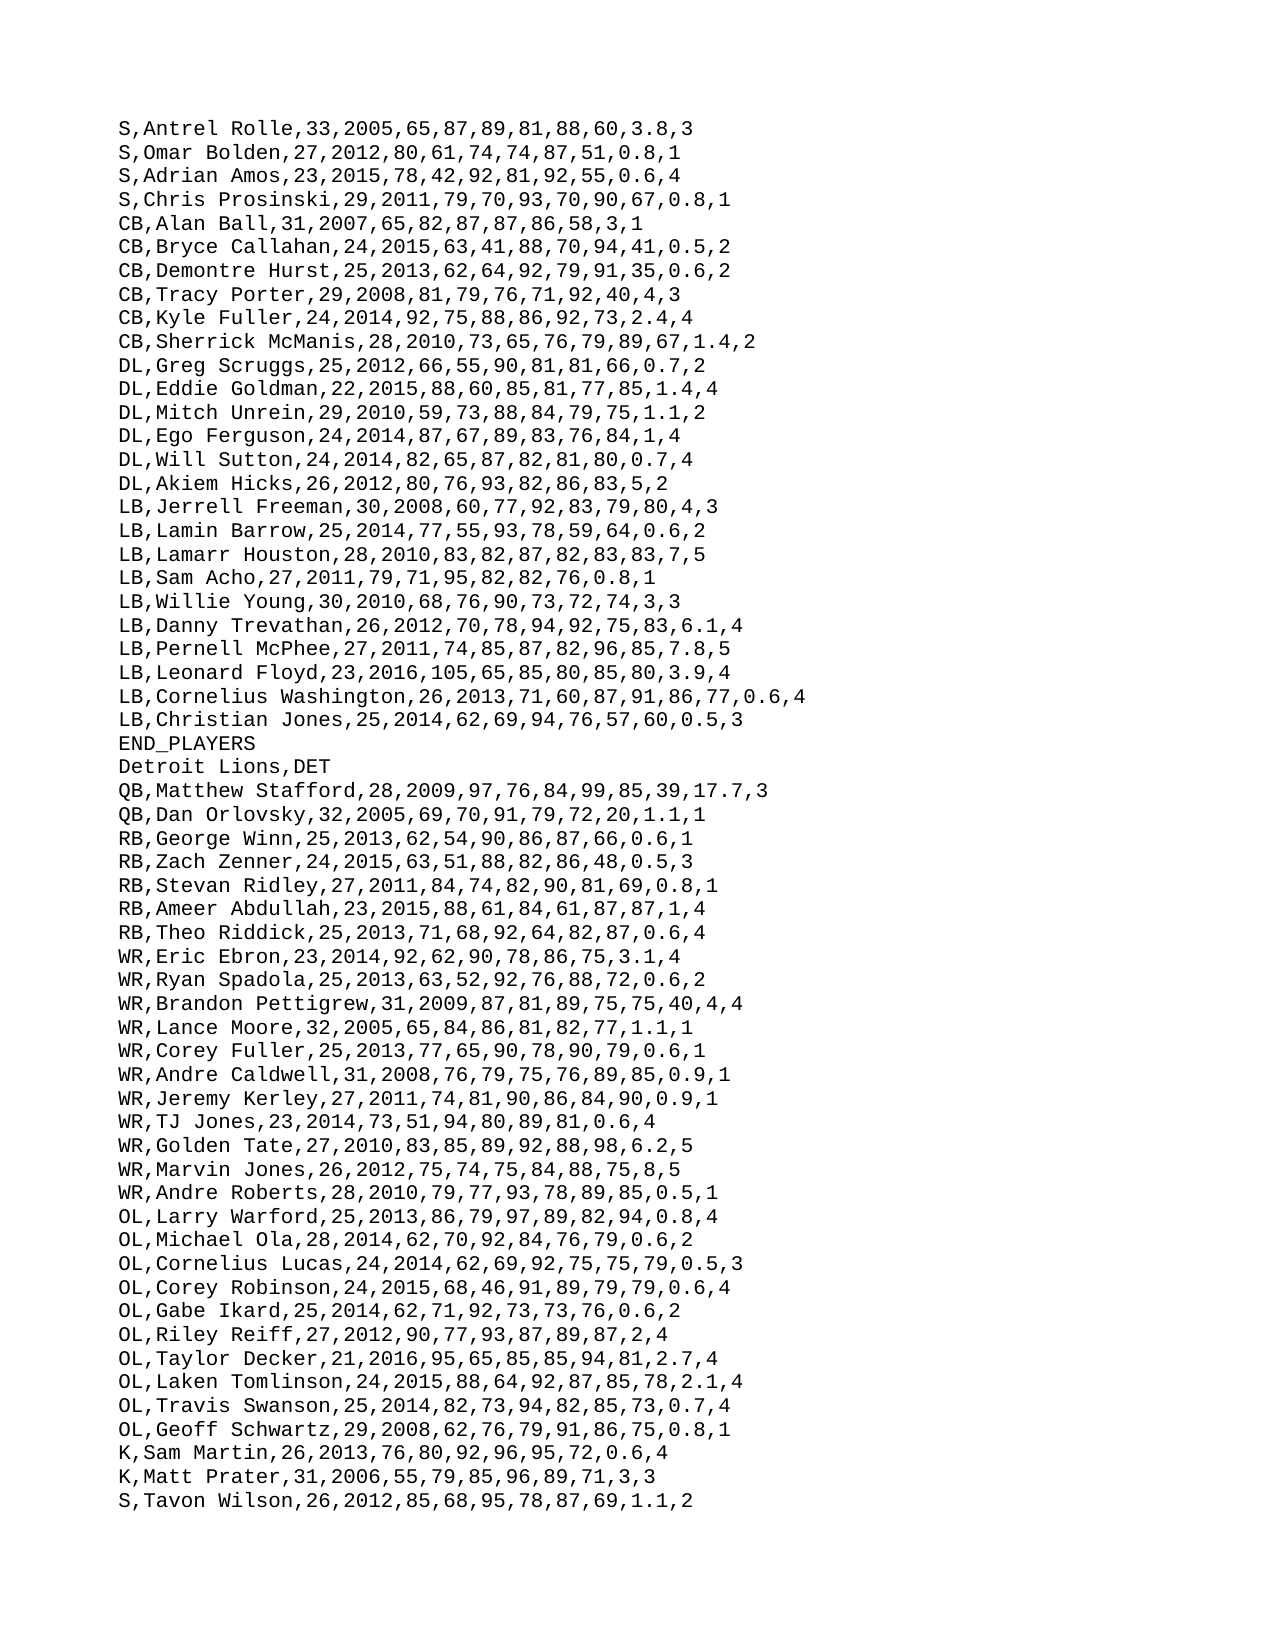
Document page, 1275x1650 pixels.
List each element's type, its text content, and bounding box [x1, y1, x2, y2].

text RB,Stevan Ridley,27,2011,84,74,82,90,81,69,0.8,1 [118, 875, 1157, 898]
text S,Chris Prosinski,29,2011,79,70,93,70,90,67,0.8,1 [118, 189, 1157, 213]
text WR,Jeremy Kerley,27,2011,74,81,90,86,84,90,0.9,1 [118, 1088, 1157, 1111]
text OL,Taylor Decker,21,2016,95,65,85,85,94,81,2.7,4 [118, 1348, 1157, 1371]
text QB,Matthew Stafford,28,2009,97,76,84,99,85,39,17.7,3 [118, 780, 1157, 804]
text WR,TJ Jones,23,2014,73,51,94,80,89,81,0.6,4 [118, 1111, 1157, 1135]
text Detroit Lions,DET [118, 757, 1157, 780]
text OL,Michael Ola,28,2014,62,70,92,84,76,79,0.6,2 [118, 1229, 1157, 1253]
text CB,Demontre Hurst,25,2013,62,64,92,79,91,35,0.6,2 [118, 260, 1157, 284]
text WR,Eric Ebron,23,2014,92,62,90,78,86,75,3.1,4 [118, 946, 1157, 969]
text OL,Geoff Schwartz,29,2008,62,76,79,91,86,75,0.8,1 [118, 1419, 1157, 1442]
text OL,Gabe Ikard,25,2014,62,71,92,73,73,76,0.6,2 [118, 1300, 1157, 1324]
text LB,Leonard Floyd,23,2016,105,65,85,80,85,80,3.9,4 [118, 662, 1157, 686]
text S,Tavon Wilson,26,2012,85,68,95,78,87,69,1.1,2 [118, 1489, 1157, 1513]
text LB,Christian Jones,25,2014,62,69,94,76,57,60,0.5,3 [118, 709, 1157, 733]
text WR,Andre Caldwell,31,2008,76,79,75,76,89,85,0.9,1 [118, 1064, 1157, 1088]
text OL,Cornelius Lucas,24,2014,62,69,92,75,75,79,0.5,3 [118, 1253, 1157, 1277]
text WR,Lance Moore,32,2005,65,84,86,81,82,77,1.1,1 [118, 1017, 1157, 1040]
text QB,Dan Orlovsky,32,2005,69,70,91,79,72,20,1.1,1 [118, 804, 1157, 827]
text LB,Willie Young,30,2010,68,76,90,73,72,74,3,3 [118, 591, 1157, 615]
text CB,Bryce Callahan,24,2015,63,41,88,70,94,41,0.5,2 [118, 236, 1157, 260]
text LB,Lamin Barrow,25,2014,77,55,93,78,59,64,0.6,2 [118, 520, 1157, 544]
text DL,Ego Ferguson,24,2014,87,67,89,83,76,84,1,4 [118, 426, 1157, 449]
text OL,Riley Reiff,27,2012,90,77,93,87,89,87,2,4 [118, 1324, 1157, 1348]
text LB,Sam Acho,27,2011,79,71,95,82,82,76,0.8,1 [118, 567, 1157, 591]
text S,Adrian Amos,23,2015,78,42,92,81,92,55,0.6,4 [118, 165, 1157, 189]
text K,Matt Prater,31,2006,55,79,85,96,89,71,3,3 [118, 1466, 1157, 1489]
text DL,Greg Scruggs,25,2012,66,55,90,81,81,66,0.7,2 [118, 354, 1157, 378]
text RB,Zach Zenner,24,2015,63,51,88,82,86,48,0.5,3 [118, 851, 1157, 875]
text LB,Cornelius Washington,26,2013,71,60,87,91,86,77,0.6,4 [118, 686, 1157, 709]
text END_PLAYERS [118, 733, 1157, 757]
text S,Omar Bolden,27,2012,80,61,74,74,87,51,0.8,1 [118, 142, 1157, 165]
text K,Sam Martin,26,2013,76,80,92,96,95,72,0.6,4 [118, 1442, 1157, 1466]
text DL,Mitch Unrein,29,2010,59,73,88,84,79,75,1.1,2 [118, 402, 1157, 426]
text OL,Larry Warford,25,2013,86,79,97,89,82,94,0.8,4 [118, 1206, 1157, 1229]
text CB,Tracy Porter,29,2008,81,79,76,71,92,40,4,3 [118, 284, 1157, 307]
text WR,Andre Roberts,28,2010,79,77,93,78,89,85,0.5,1 [118, 1182, 1157, 1206]
text OL,Travis Swanson,25,2014,82,73,94,82,85,73,0.7,4 [118, 1395, 1157, 1419]
text WR,Golden Tate,27,2010,83,85,89,92,88,98,6.2,5 [118, 1135, 1157, 1158]
text DL,Will Sutton,24,2014,82,65,87,82,81,80,0.7,4 [118, 449, 1157, 473]
text DL,Akiem Hicks,26,2012,80,76,93,82,86,83,5,2 [118, 473, 1157, 496]
text OL,Laken Tomlinson,24,2015,88,64,92,87,85,78,2.1,4 [118, 1371, 1157, 1395]
text OL,Corey Robinson,24,2015,68,46,91,89,79,79,0.6,4 [118, 1277, 1157, 1300]
text LB,Lamarr Houston,28,2010,83,82,87,82,83,83,7,5 [118, 544, 1157, 567]
text CB,Sherrick McManis,28,2010,73,65,76,79,89,67,1.4,2 [118, 331, 1157, 354]
text DL,Eddie Goldman,22,2015,88,60,85,81,77,85,1.4,4 [118, 378, 1157, 402]
text WR,Ryan Spadola,25,2013,63,52,92,76,88,72,0.6,2 [118, 969, 1157, 993]
text LB,Pernell McPhee,27,2011,74,85,87,82,96,85,7.8,5 [118, 638, 1157, 662]
text S,Antrel Rolle,33,2005,65,87,89,81,88,60,3.8,3 [118, 118, 1157, 142]
text WR,Brandon Pettigrew,31,2009,87,81,89,75,75,40,4,4 [118, 993, 1157, 1017]
text LB,Jerrell Freeman,30,2008,60,77,92,83,79,80,4,3 [118, 496, 1157, 520]
text WR,Corey Fuller,25,2013,77,65,90,78,90,79,0.6,1 [118, 1040, 1157, 1064]
text RB,George Winn,25,2013,62,54,90,86,87,66,0.6,1 [118, 827, 1157, 851]
text RB,Ameer Abdullah,23,2015,88,61,84,61,87,87,1,4 [118, 898, 1157, 922]
text CB,Alan Ball,31,2007,65,82,87,87,86,58,3,1 [118, 213, 1157, 236]
text CB,Kyle Fuller,24,2014,92,75,88,86,92,73,2.4,4 [118, 307, 1157, 331]
text RB,Theo Riddick,25,2013,71,68,92,64,82,87,0.6,4 [118, 922, 1157, 946]
text WR,Marvin Jones,26,2012,75,74,75,84,88,75,8,5 [118, 1158, 1157, 1182]
text LB,Danny Trevathan,26,2012,70,78,94,92,75,83,6.1,4 [118, 615, 1157, 638]
